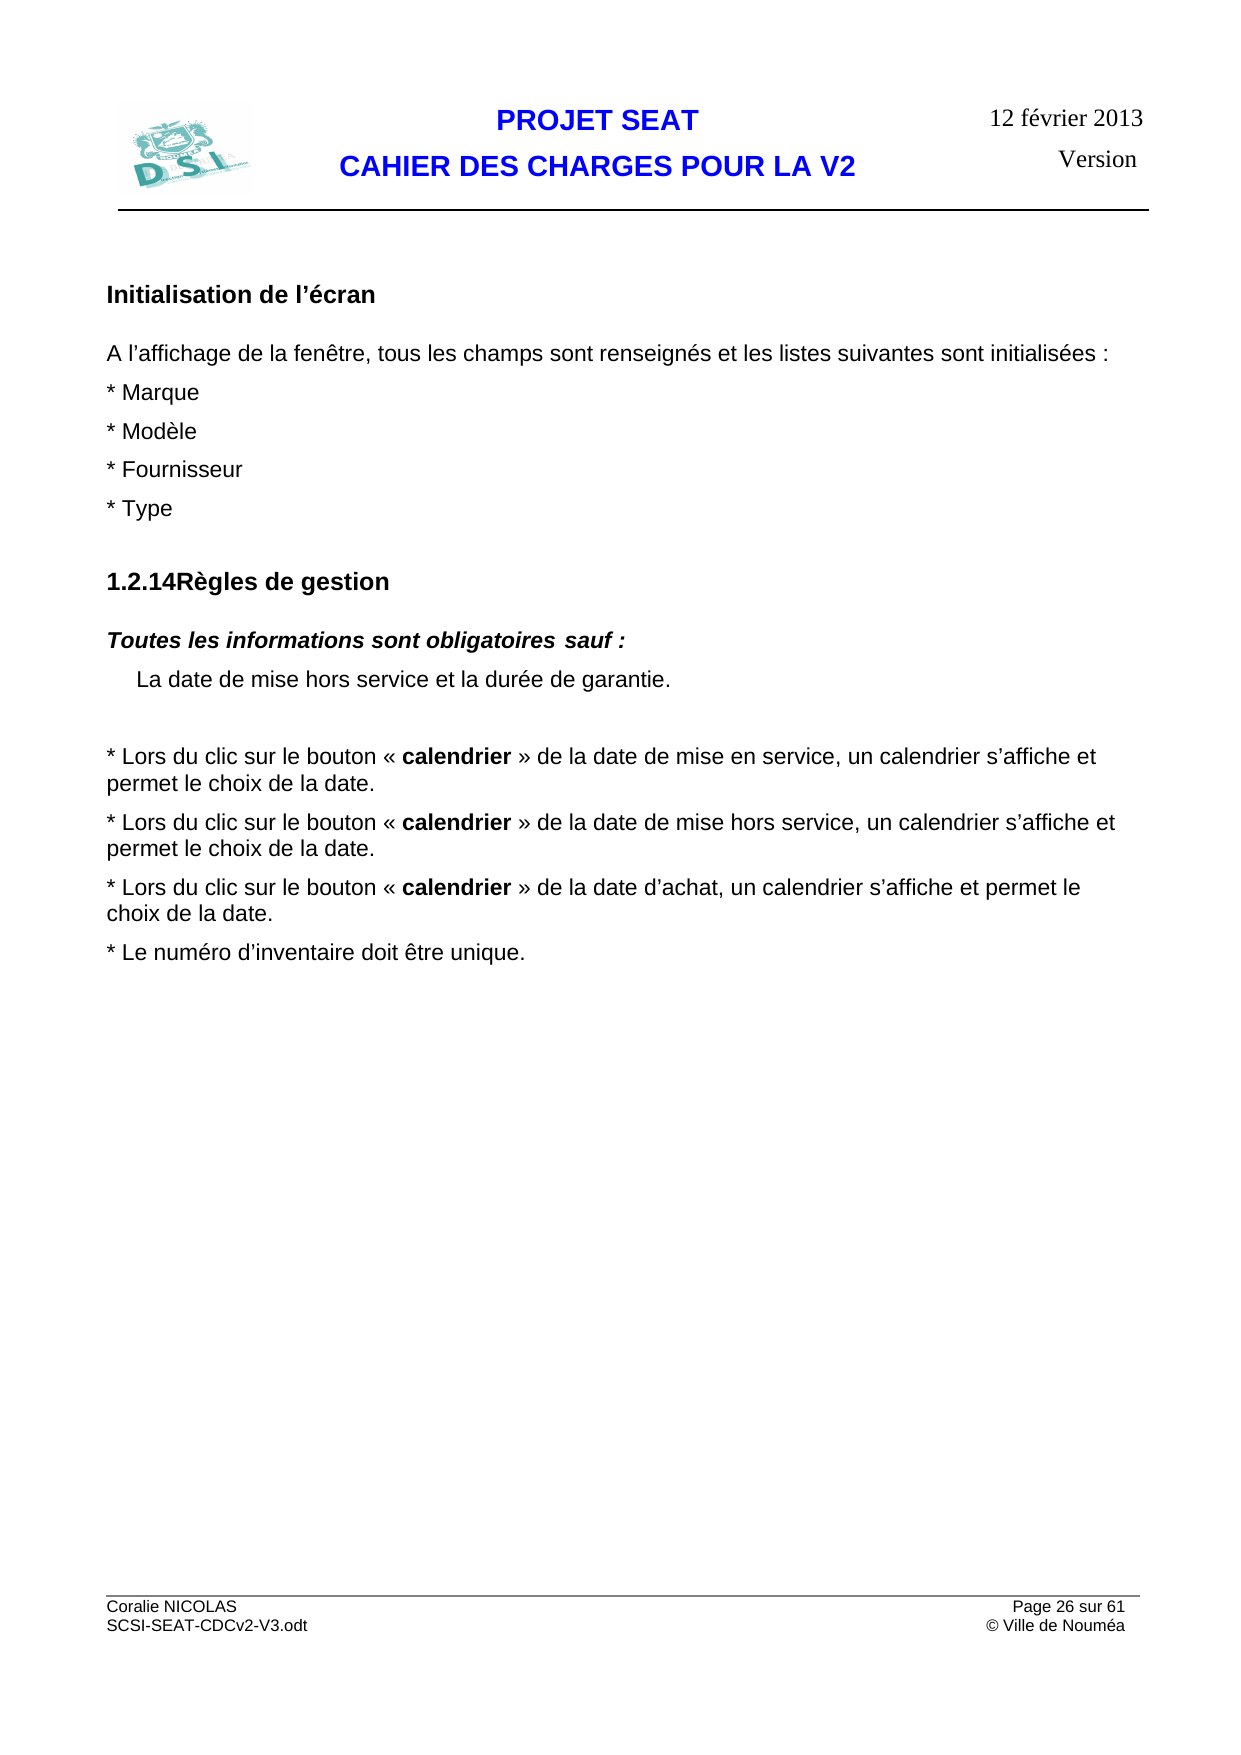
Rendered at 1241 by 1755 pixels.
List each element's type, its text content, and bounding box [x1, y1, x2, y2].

text * Marque [106, 379, 1140, 405]
text * Modèle [106, 418, 1140, 444]
text Toutes les informations sont obligatoires sauf : [106, 627, 1140, 653]
subtitle Règles de gestion [106, 567, 1140, 596]
text * Lors du clic sur le bouton « calendrier » de la date de mise en service, un calendrier s’affiche et permet le choix de la date. [106, 743, 1140, 796]
text * Type [106, 495, 1140, 522]
text * Le numéro d’inventaire doit être unique. [106, 939, 1140, 965]
text * Fournisseur [106, 456, 1140, 483]
text La date de mise hors service et la durée de garantie. [136, 666, 1140, 692]
text A l’affichage de la fenêtre, tous les champs sont renseignés et les listes suivantes sont initialisées : [106, 340, 1140, 366]
text * Lors du clic sur le bouton « calendrier » de la date de mise hors service, un calendrier s’affiche et permet le choix de la date. [106, 808, 1140, 861]
text * Lors du clic sur le bouton « calendrier » de la date d’achat, un calendrier s’affiche et permet le choix de la date. [106, 874, 1140, 926]
subtitle Initialisation de l’écran [106, 280, 1140, 309]
